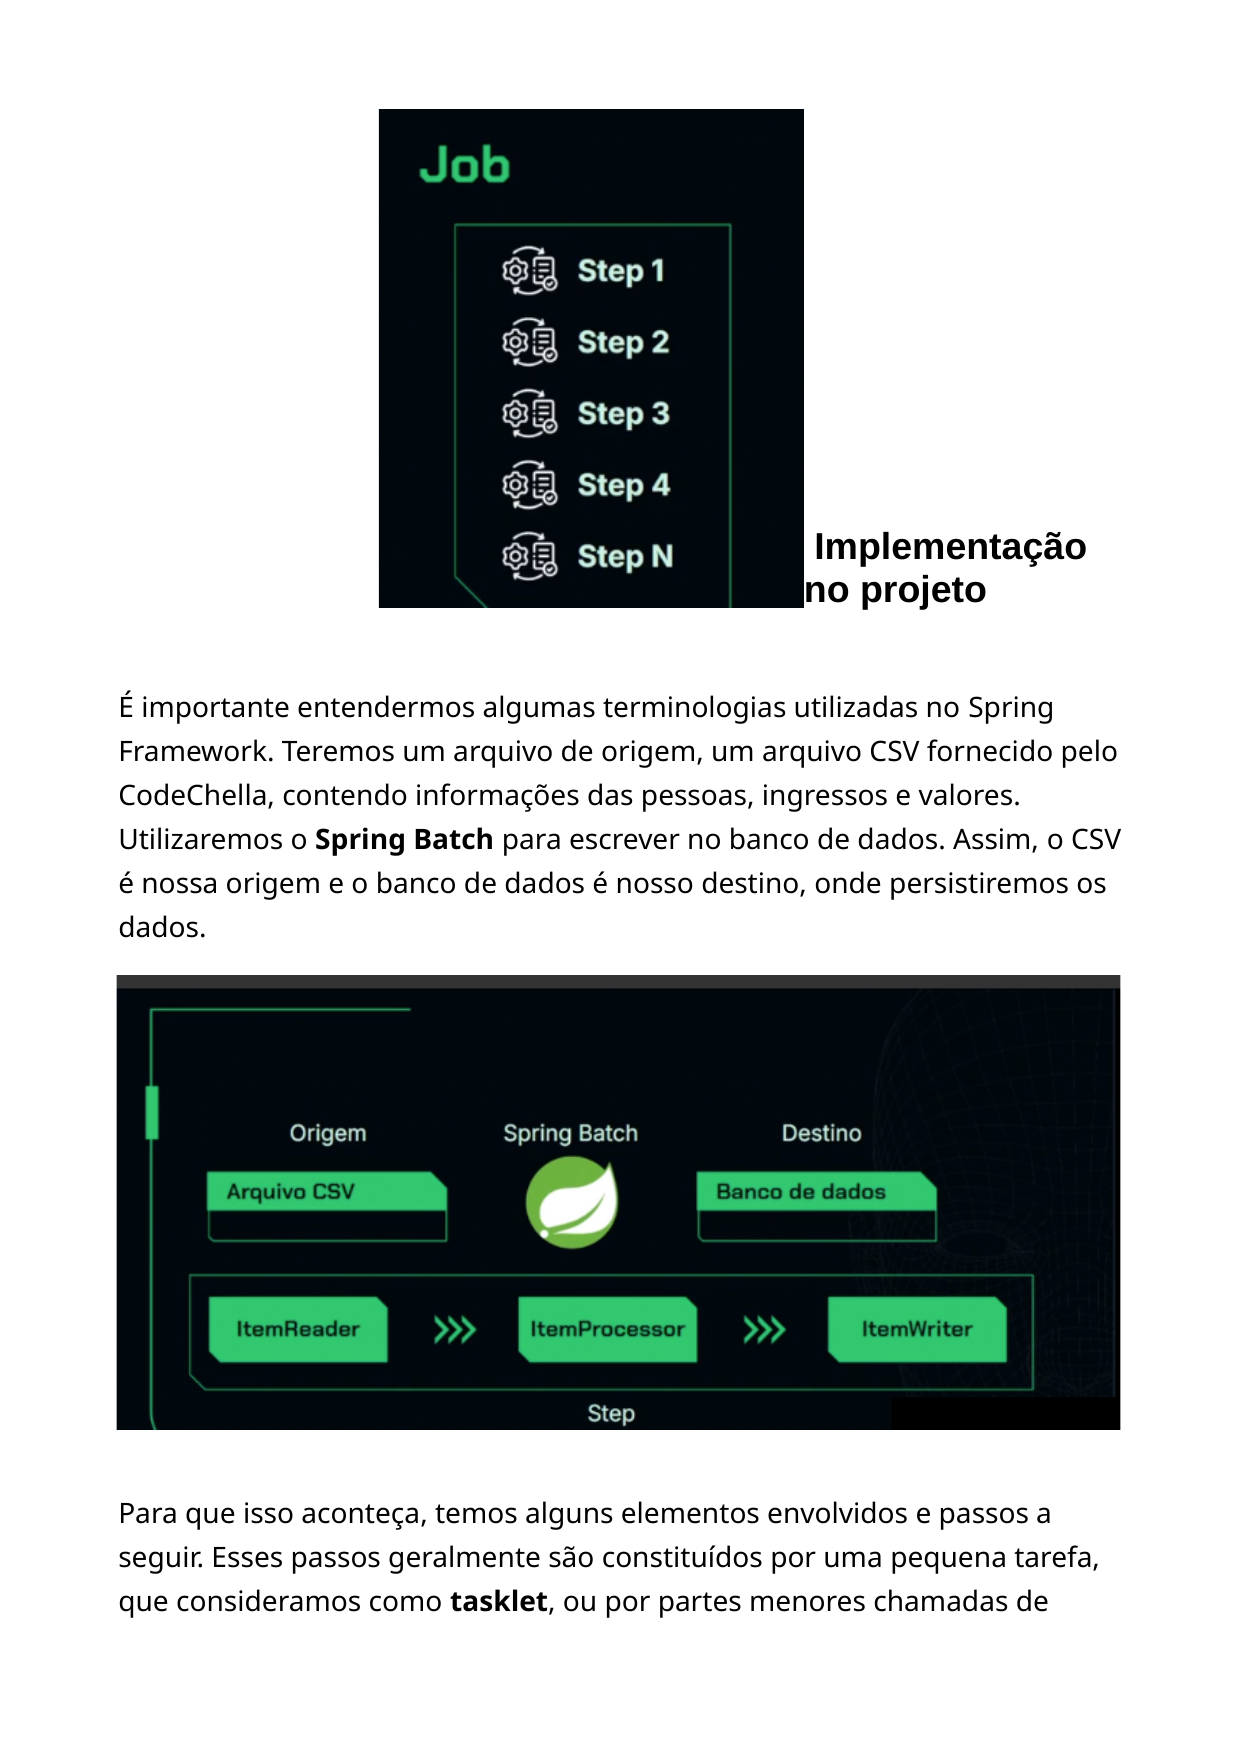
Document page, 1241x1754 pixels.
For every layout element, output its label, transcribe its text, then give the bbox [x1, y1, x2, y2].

text Para que isso aconteça, temos alguns elementos envolvidos e passos a seguir. Esses passos geralmente são constituídos por uma pequena tarefa, que consideramos como tasklet, ou por partes menores chamadas de [118, 1493, 1122, 1620]
text É importante entendermos algumas terminologias utilizadas no Spring Framework. Teremos um arquivo de origem, um arquivo CSV fornecido pelo CodeChella, contendo informações das pessoas, ingressos e valores. Utilizaremos o Spring Batch para escrever no banco de dados. Assim, o CSV é nossa origem e o banco de dados é nosso destino, onde persistiremos os dados. [118, 687, 1122, 946]
picture [378, 109, 804, 608]
picture [116, 975, 1121, 1430]
subtitle Implementação no projeto [118, 524, 1122, 610]
